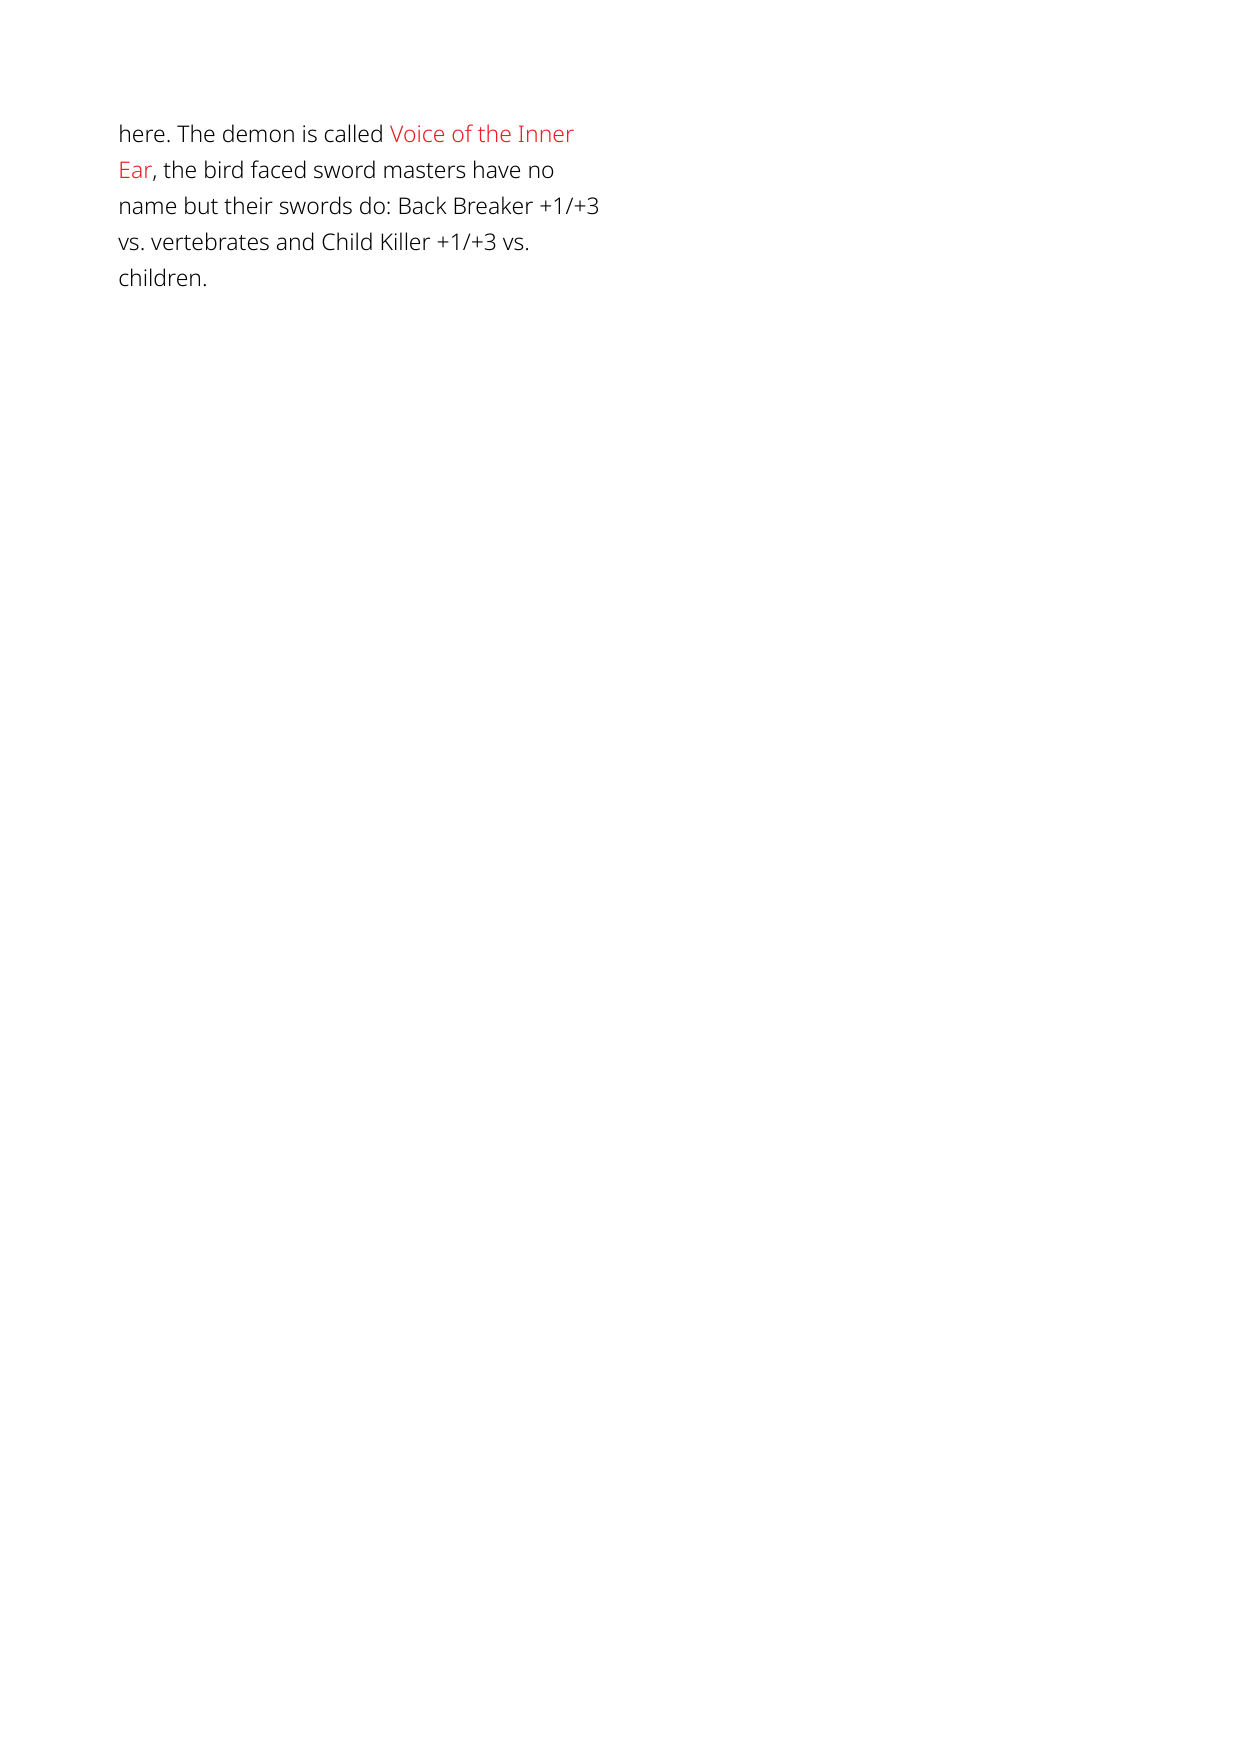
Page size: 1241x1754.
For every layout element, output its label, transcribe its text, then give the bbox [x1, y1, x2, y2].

text here. The demon is called Voice of the Inner Ear, the bird faced sword masters have no name but their swords do: Back Breaker +1/+3 vs. vertebrates and Child Killer +1/+3 vs. children. [118, 118, 605, 293]
